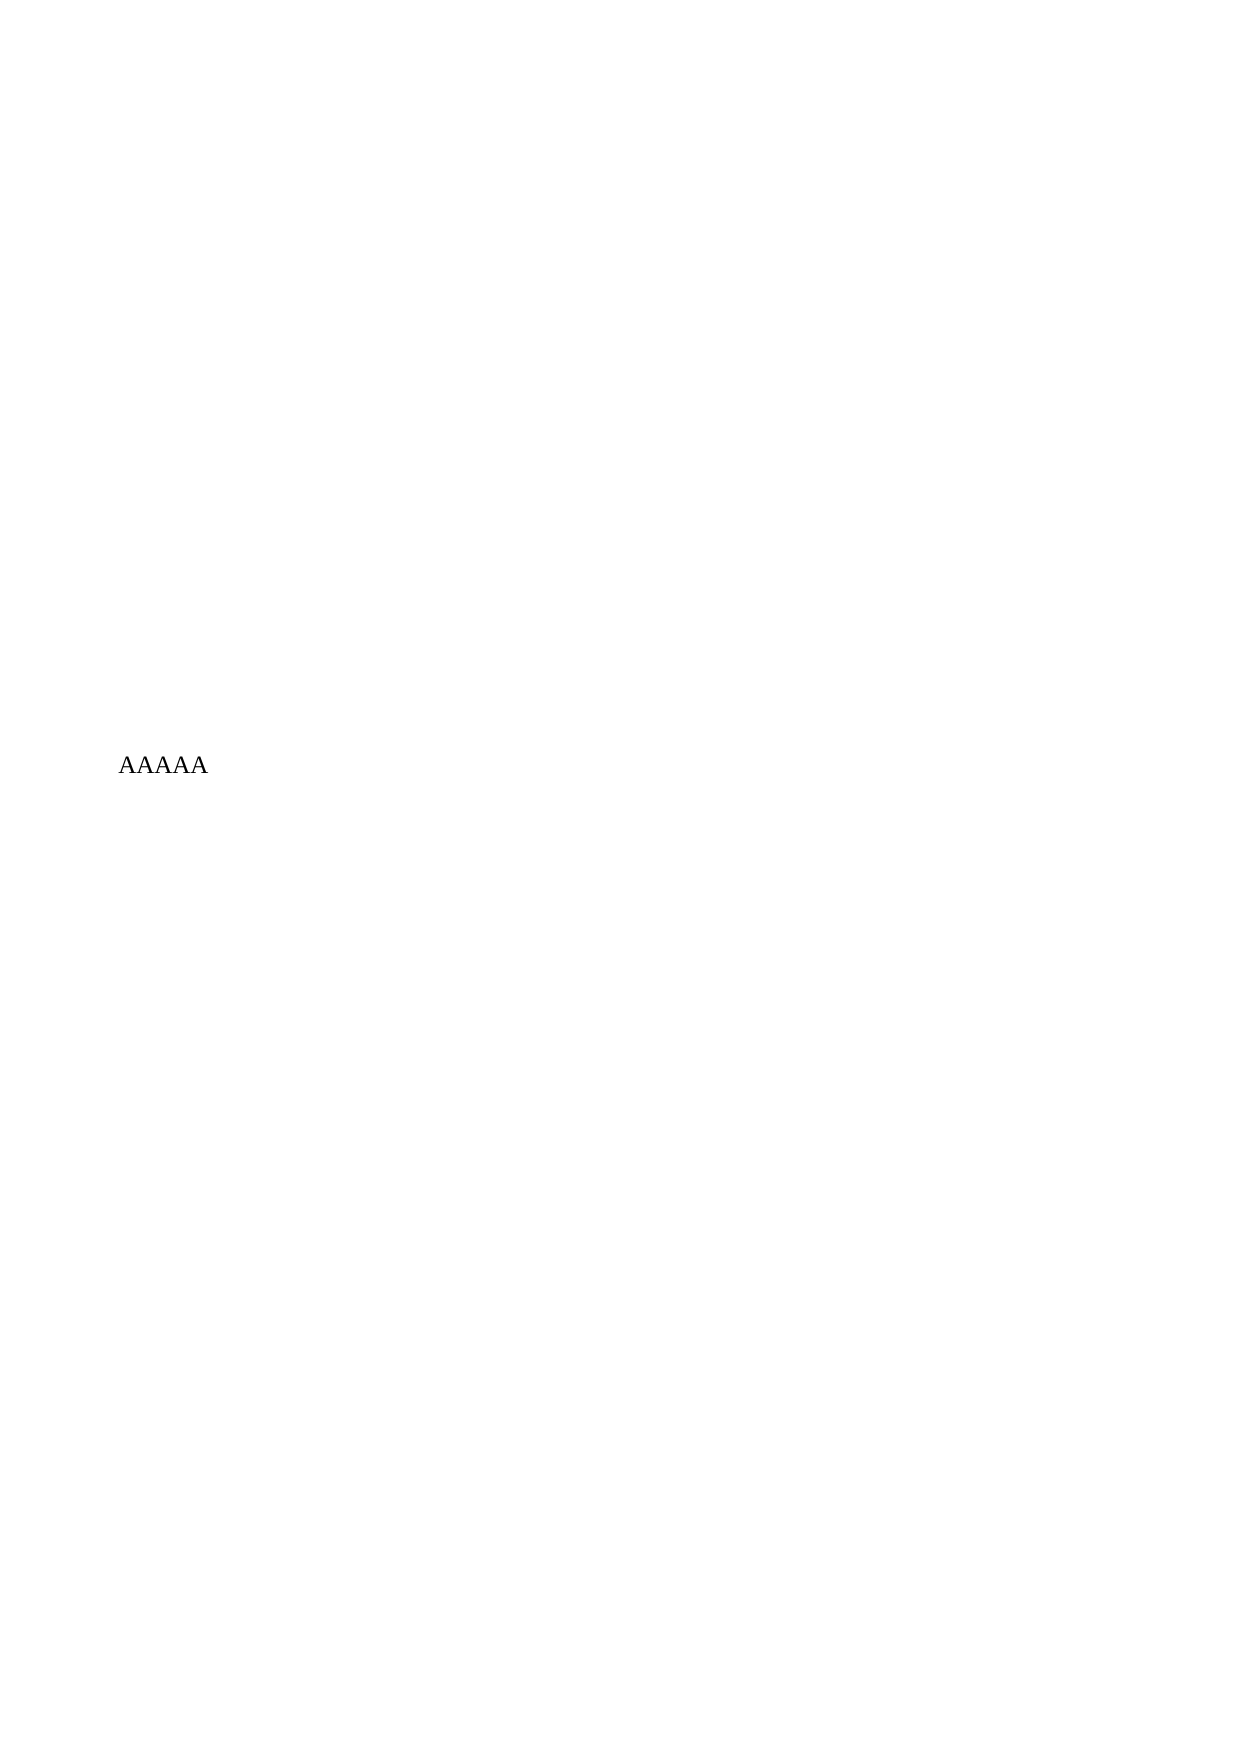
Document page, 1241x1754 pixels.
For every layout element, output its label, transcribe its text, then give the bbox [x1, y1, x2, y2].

text AAAAA [118, 751, 1122, 779]
